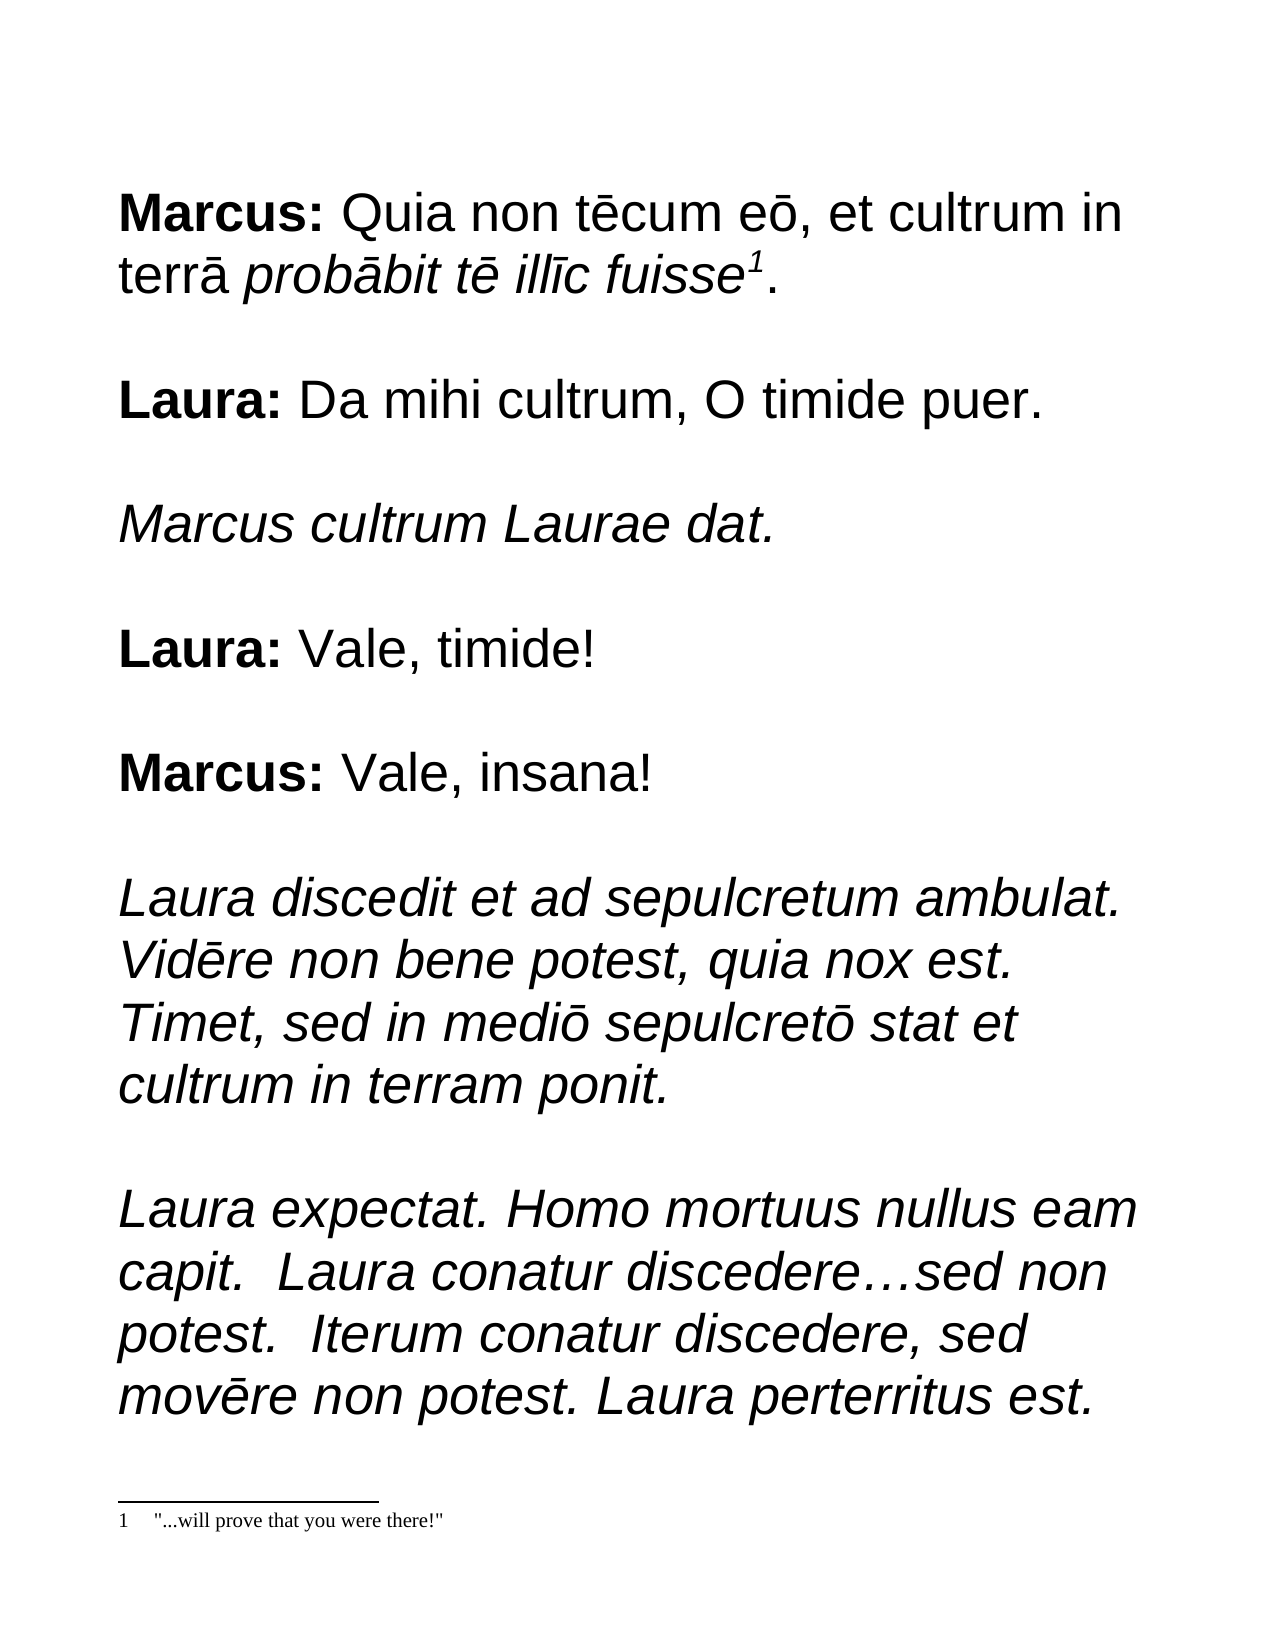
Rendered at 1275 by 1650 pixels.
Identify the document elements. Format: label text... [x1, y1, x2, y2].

text Laura: Vale, timide! [118, 616, 1157, 679]
text "...will prove that you were there!" [118, 1508, 1157, 1532]
text Marcus cultrum Laurae dat. [118, 492, 1157, 554]
text Marcus: Vale, insana! [118, 741, 1157, 803]
text Marcus: Quia non tēcum eō, et cultrum in terrā probābit tē illīc fuisse. [118, 180, 1157, 305]
text Laura expectat. Homo mortuus nullus eam capit. Laura conatur discedere…sed non potest. Iterum conatur discedere, sed movēre non potest. Laura perterritus est. [118, 1177, 1157, 1426]
text Laura discedit et ad sepulcretum ambulat. Vidēre non bene potest, quia nox est. Timet, sed in mediō sepulcretō stat et cultrum in terram ponit. [118, 866, 1157, 1115]
text Laura: Da mihi cultrum, O timide puer. [118, 367, 1157, 429]
